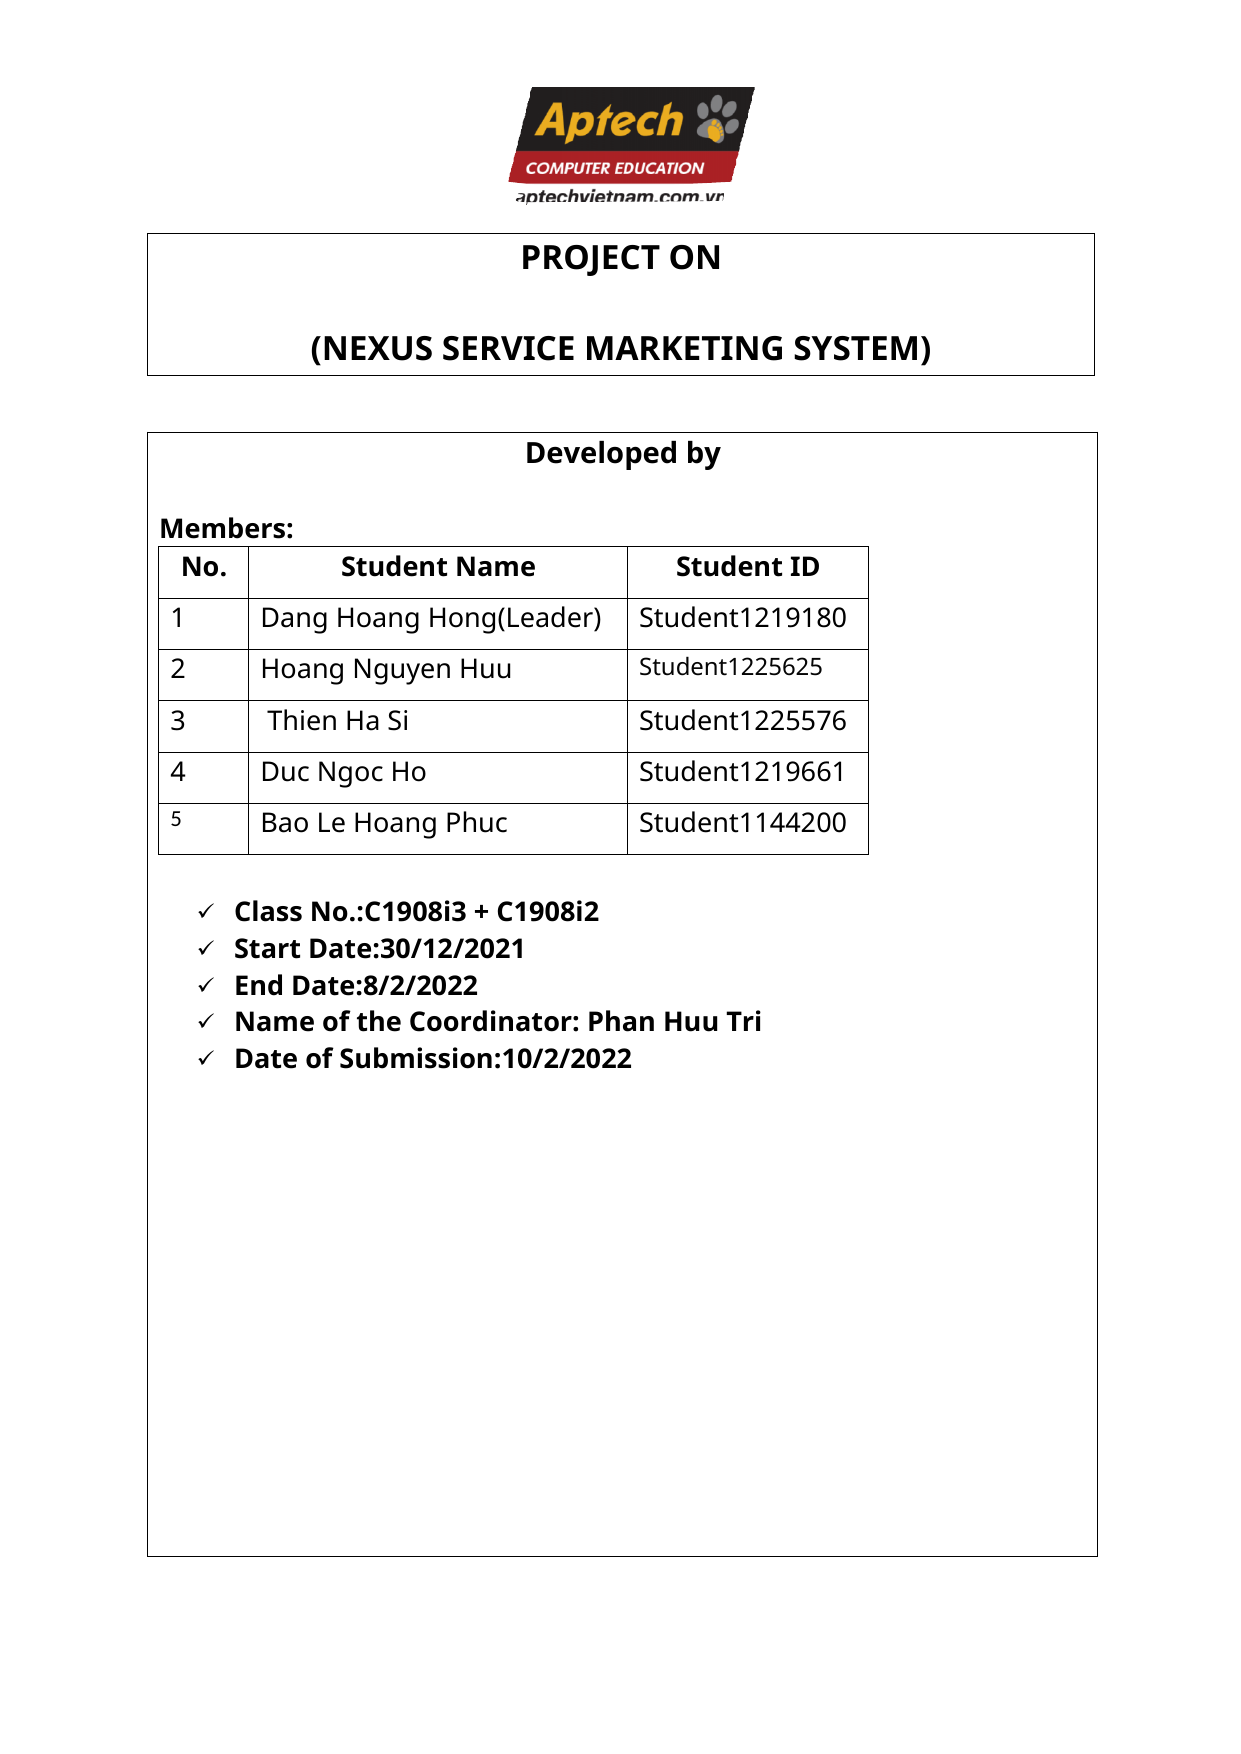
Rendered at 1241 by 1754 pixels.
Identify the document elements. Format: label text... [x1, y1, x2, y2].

table_header PROJECT ON (NEXUS SERVICE MARKETING SYSTEM) [148, 234, 1094, 375]
table_cell 5 [159, 804, 248, 854]
table_header Developed by Members: Class No.:C1908i3 + C1908i2 Start Date:30/12/2021 End Date:8/2/2022 Name of the Coordinator: Phan Huu Tri Date of Submission:10/2/2022 [148, 433, 1097, 1556]
table_cell Student1144200 [628, 804, 868, 854]
table_cell Hoang Nguyen Huu [249, 650, 627, 700]
table_cell 1 [159, 599, 248, 649]
table_cell Student1219180 [628, 599, 868, 649]
table_cell Bao Le Hoang Phuc [249, 804, 627, 854]
table_cell Thien Ha Si [249, 701, 627, 752]
table_cell Student1225576 [628, 701, 868, 752]
table_cell 3 [159, 701, 248, 752]
table_header No. [159, 547, 248, 597]
table_cell 4 [159, 753, 248, 803]
table_cell Student1225625 [628, 650, 868, 700]
table_cell Dang Hoang Hong(Leader) [249, 599, 627, 649]
table_cell 2 [159, 650, 248, 700]
table_header Student ID [628, 547, 868, 597]
table_cell Student1219661 [628, 753, 868, 803]
table_header Student Name [249, 547, 627, 597]
table_cell Duc Ngoc Ho [249, 753, 627, 803]
